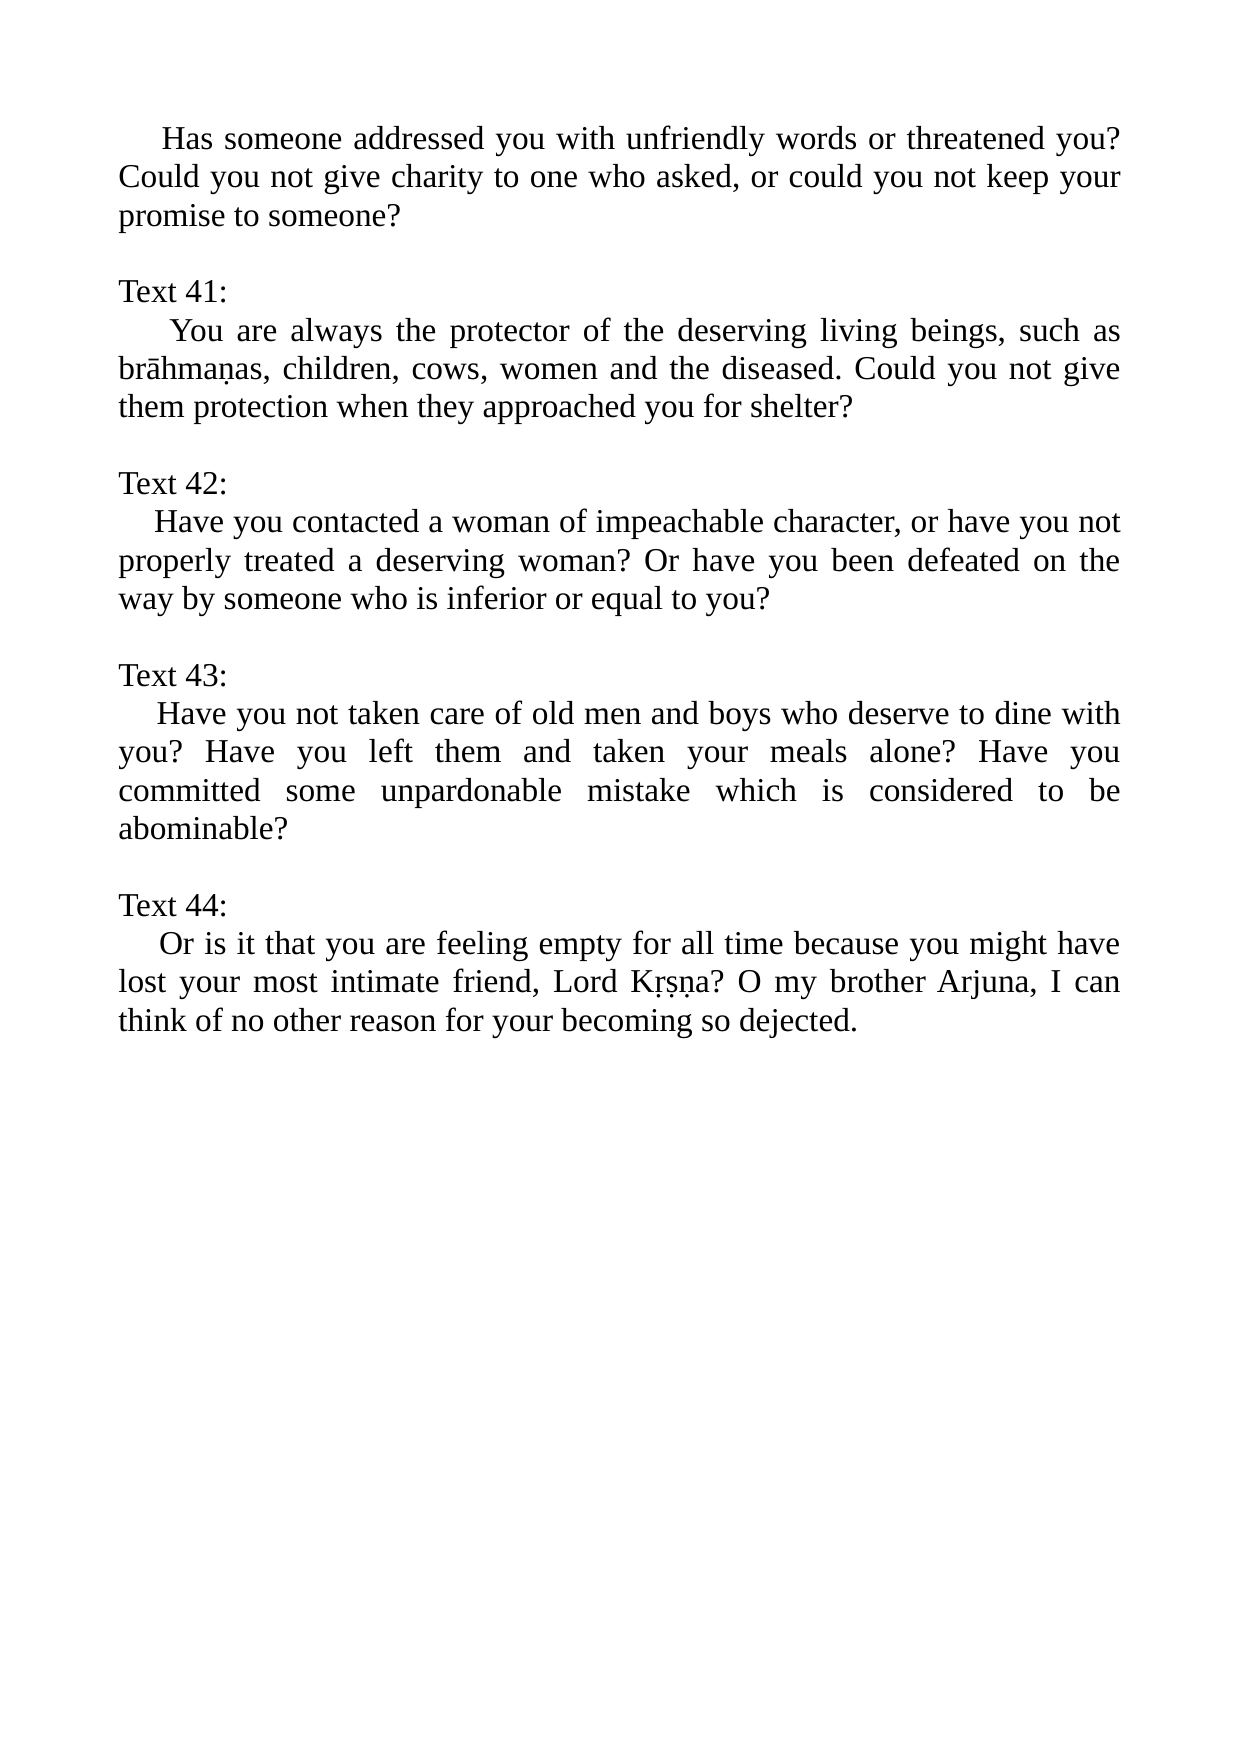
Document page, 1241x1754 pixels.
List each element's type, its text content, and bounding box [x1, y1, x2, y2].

text Has someone addressed you with unfriendly words or threatened you? Could you not give charity to one who asked, or could you not keep your promise to someone? [118, 118, 1122, 233]
text You are always the protector of the deserving living beings, such as brāhmaṇas, children, cows, women and the diseased. Could you not give them protection when they approached you for shelter? [118, 310, 1122, 425]
text Have you contacted a woman of impeachable character, or have you not properly treated a deserving woman? Or have you been defeated on the way by someone who is inferior or equal to you? [118, 501, 1122, 616]
text Text 41: [118, 271, 1122, 310]
text Text 44: [118, 885, 1122, 923]
text Text 43: [118, 655, 1122, 693]
text Or is it that you are feeling empty for all time because you might have lost your most intimate friend, Lord Kṛṣṇa? O my brother Arjuna, I can think of no other reason for your becoming so dejected. [118, 923, 1122, 1038]
text Text 42: [118, 463, 1122, 501]
text Have you not taken care of old men and boys who deserve to dine with you? Have you left them and taken your meals alone? Have you committed some unpardonable mistake which is considered to be abominable? [118, 693, 1122, 846]
